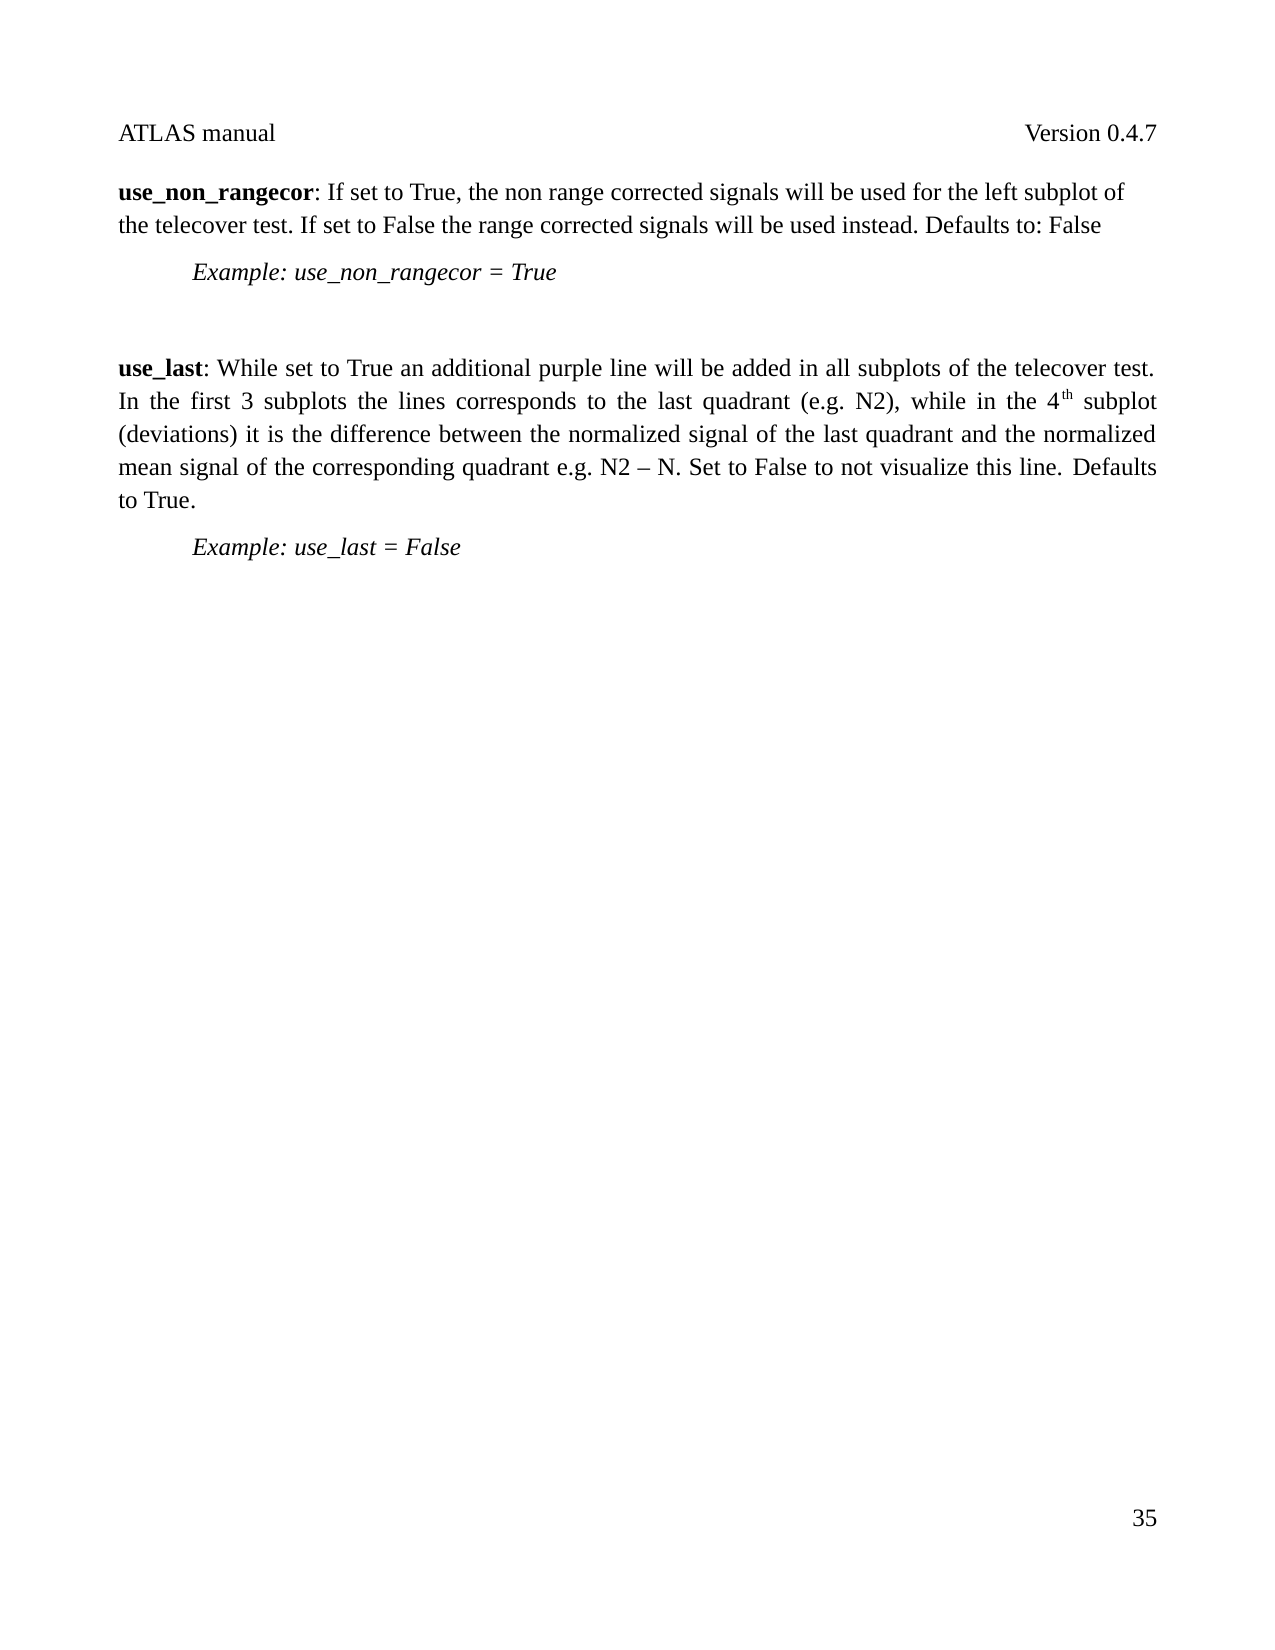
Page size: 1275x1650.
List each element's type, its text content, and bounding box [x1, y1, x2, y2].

text Example: use_non_rangecor = True [118, 257, 1157, 286]
text use_last: While set to True an additional purple line will be added in all subplots of the telecover test. In the first 3 subplots the lines corresponds to the last quadrant (e.g. N2), while in the 4th subplot (deviations) it is the difference between the normalized signal of the last quadrant and the normalized mean signal of the corresponding quadrant e.g. N2 – N. Set to False to not visualize this line. Defaults to True. [118, 353, 1157, 513]
text Example: use_last = False [118, 532, 1157, 561]
text use_non_rangecor: If set to True, the non range corrected signals will be used for the left subplot of the telecover test. If set to False the range corrected signals will be used instead. Defaults to: False [118, 177, 1157, 239]
